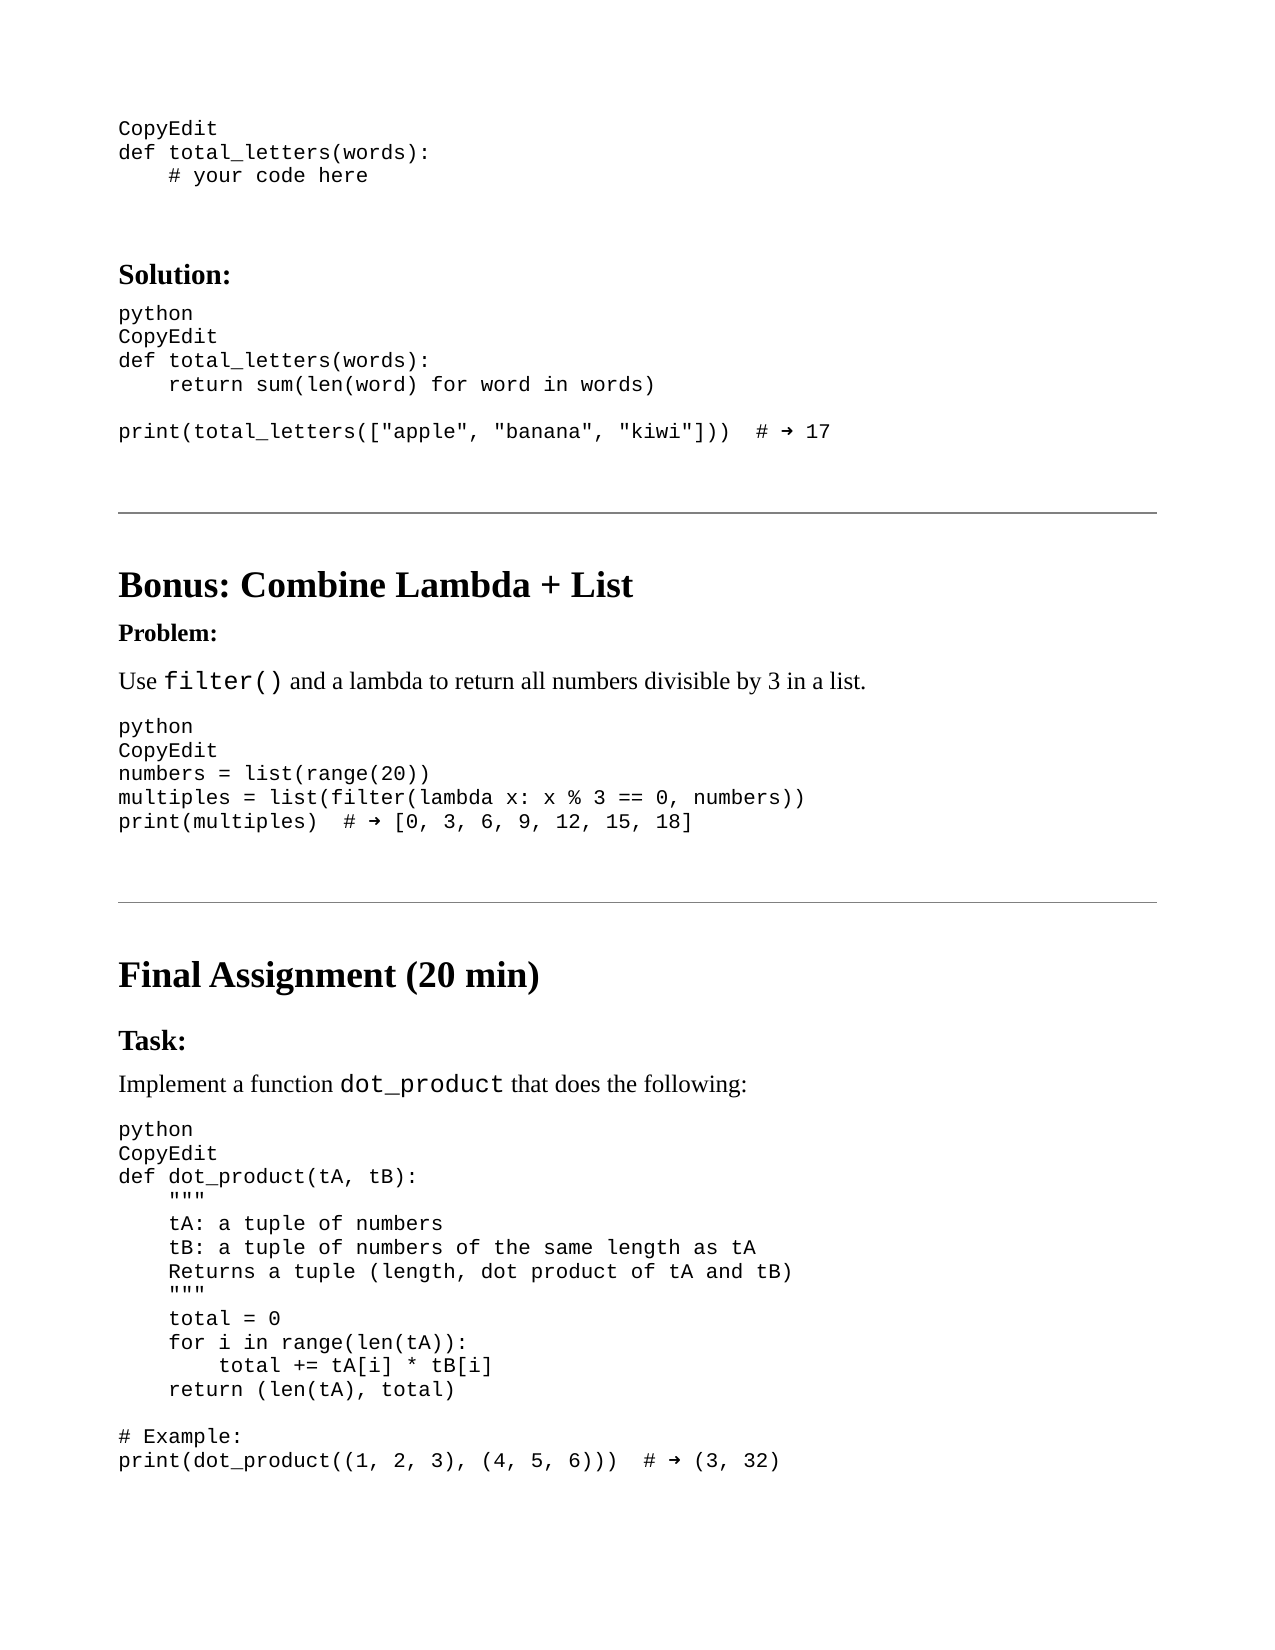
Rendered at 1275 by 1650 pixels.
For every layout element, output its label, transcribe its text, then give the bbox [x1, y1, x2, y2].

text return sum(len(word) for word in words) [118, 374, 1157, 397]
text multiples = list(filter(lambda x: x % 3 == 0, numbers)) [118, 787, 1157, 811]
subtitle Task: [118, 1023, 1157, 1056]
text """ [118, 1190, 1157, 1213]
text # your code here [118, 165, 1157, 189]
text python [118, 716, 1157, 740]
text CopyEdit [118, 118, 1157, 142]
text def total_letters(words): [118, 142, 1157, 165]
text print(dot_product((1, 2, 3), (4, 5, 6))) # ➜ (3, 32) [118, 1450, 1157, 1473]
text python [118, 1119, 1157, 1142]
text total = 0 [118, 1308, 1157, 1332]
text for i in range(len(tA)): [118, 1332, 1157, 1355]
text total += tA[i] * tB[i] [118, 1355, 1157, 1379]
text CopyEdit [118, 740, 1157, 763]
text def dot_product(tA, tB): [118, 1166, 1157, 1190]
text Returns a tuple (length, dot product of tA and tB) [118, 1261, 1157, 1284]
text CopyEdit [118, 326, 1157, 350]
text numbers = list(range(20)) [118, 763, 1157, 787]
text def total_letters(words): [118, 350, 1157, 374]
text Implement a function dot_product that does the following: [118, 1069, 1157, 1100]
text Use filter() and a lambda to return all numbers divisible by 3 in a list. [118, 666, 1157, 697]
subtitle Bonus: Combine Lambda + List [118, 563, 1157, 606]
text """ [118, 1284, 1157, 1308]
subtitle Final Assignment (20 min) [118, 953, 1157, 996]
text # Example: [118, 1426, 1157, 1450]
text print(multiples) # ➜ [0, 3, 6, 9, 12, 15, 18] [118, 811, 1157, 834]
text tA: a tuple of numbers [118, 1213, 1157, 1237]
text tB: a tuple of numbers of the same length as tA [118, 1237, 1157, 1261]
text CopyEdit [118, 1142, 1157, 1166]
text print(total_letters(["apple", "banana", "kiwi"])) # ➜ 17 [118, 421, 1157, 445]
text python [118, 303, 1157, 326]
text Problem: [118, 618, 1157, 647]
text return (len(tA), total) [118, 1379, 1157, 1403]
subtitle Solution: [118, 257, 1157, 290]
